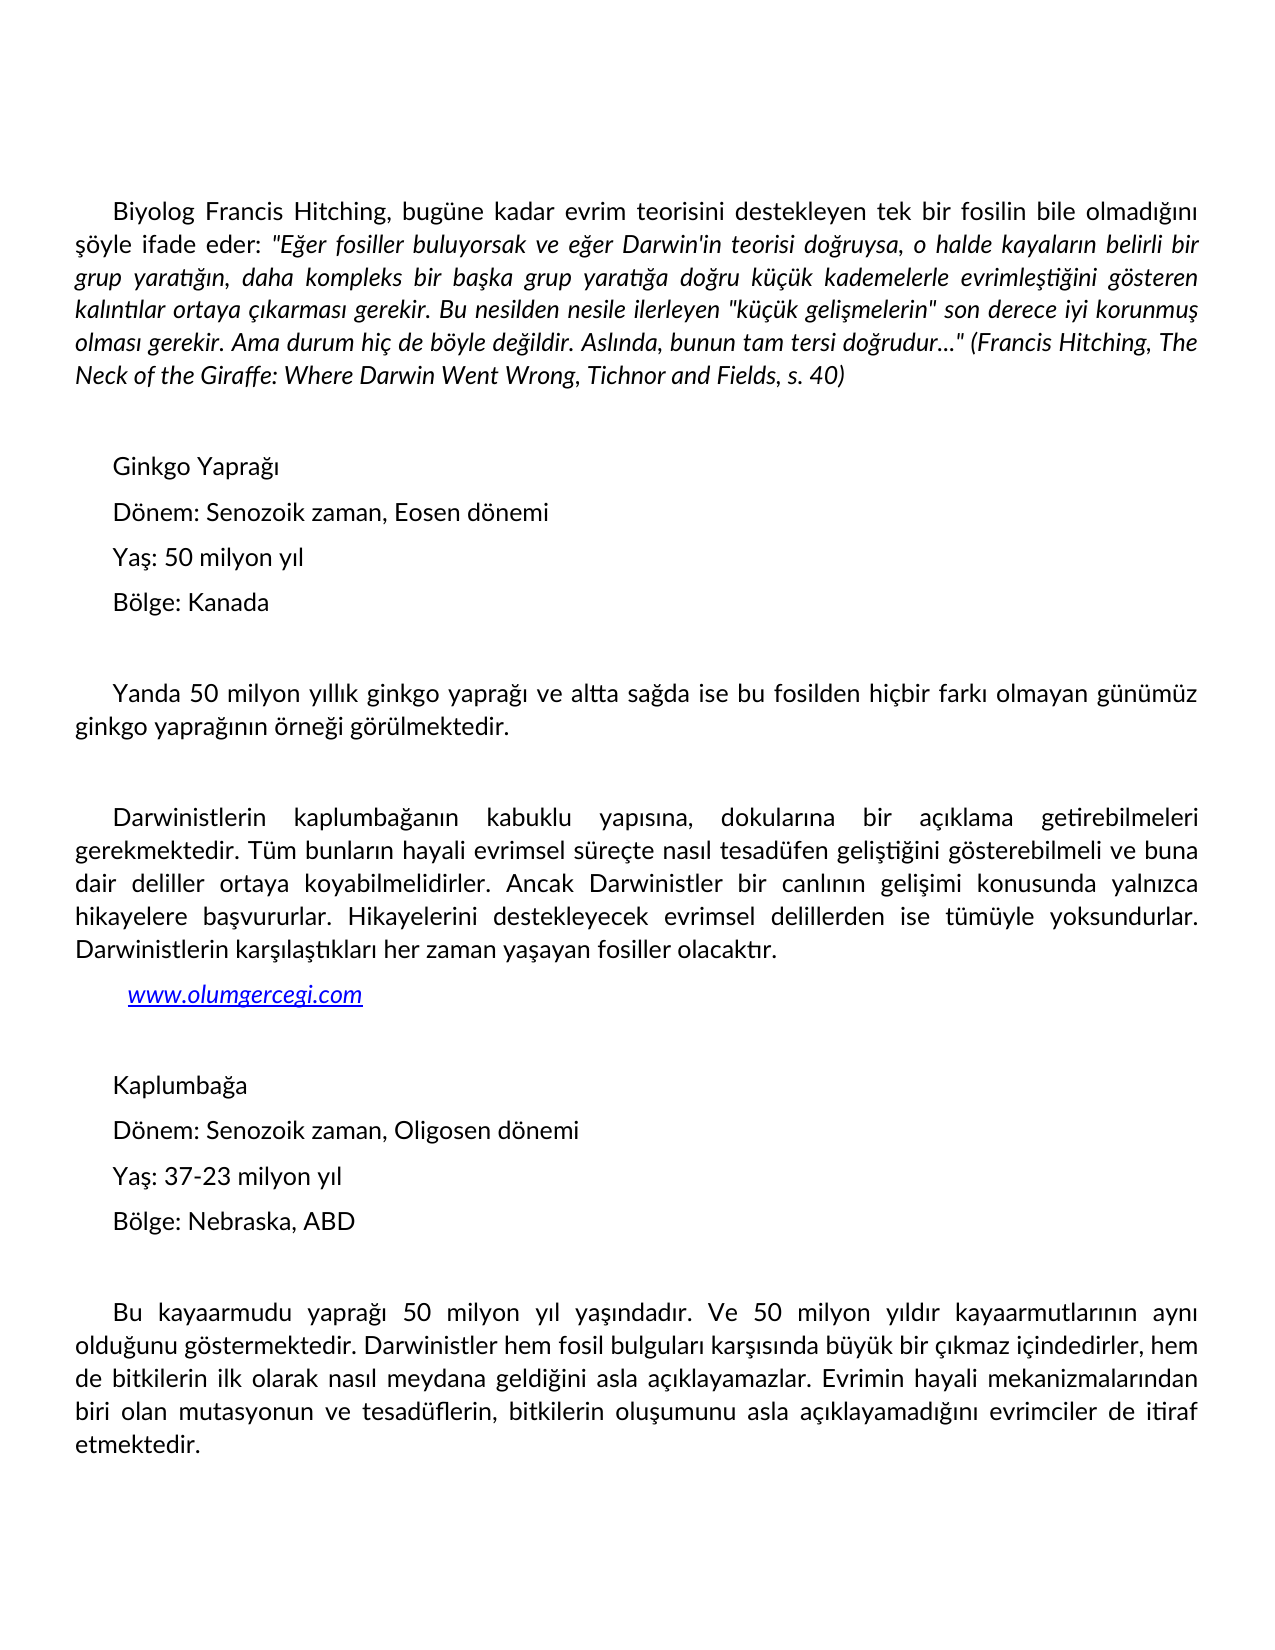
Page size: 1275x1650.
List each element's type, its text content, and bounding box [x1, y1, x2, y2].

text Yanda 50 milyon yıllık ginkgo yaprağı ve altta sağda ise bu fosilden hiçbir farkı olmayan günümüz ginkgo yaprağının örneği görülmektedir. [75, 678, 1200, 741]
text Biyolog Francis Hitching, bugüne kadar evrim teorisini destekleyen tek bir fosilin bile olmadığını şöyle ifade eder: "Eğer fosiller buluyorsak ve eğer Darwin'in teorisi doğruysa, o halde kayaların belirli bir grup yaratığın, daha kompleks bir başka grup yaratığa doğru küçük kademelerle evrimleştiğini gösteren kalıntılar ortaya çıkarması gerekir. Bu nesilden nesile ilerleyen "küçük gelişmelerin" son derece iyi korunmuş olması gerekir. Ama durum hiç de böyle değildir. Aslında, bunun tam tersi doğrudur..." (Francis Hitching, The Neck of the Giraffe: Where Darwin Went Wrong, Tichnor and Fields, s. 40) [75, 195, 1200, 390]
text Yaş: 37-23 milyon yıl [75, 1160, 1200, 1190]
text Kaplumbağa [75, 1069, 1200, 1099]
text Yaş: 50 milyon yıl [75, 542, 1200, 572]
text www.olumgercegi.com [127, 979, 1177, 1009]
text Ginkgo Yaprağı [75, 451, 1200, 481]
text Bölge: Nebraska, ABD [75, 1206, 1200, 1236]
text Dönem: Senozoik zaman, Oligosen dönemi [75, 1115, 1200, 1145]
text Bölge: Kanada [75, 587, 1200, 617]
text Dönem: Senozoik zaman, Eosen dönemi [75, 496, 1200, 526]
text Darwinistlerin kaplumbağanın kabuklu yapısına, dokularına bir açıklama getirebilmeleri gerekmektedir. Tüm bunların hayali evrimsel süreçte nasıl tesadüfen geliştiğini gösterebilmeli ve buna dair deliller ortaya koyabilmelidirler. Ancak Darwinistler bir canlının gelişimi konusunda yalnızca hikayelere başvururlar. Hikayelerini destekleyecek evrimsel delillerden ise tümüyle yoksundurlar. Darwinistlerin karşılaştıkları her zaman yaşayan fosiller olacaktır. [75, 802, 1200, 963]
text Bu kayaarmudu yaprağı 50 milyon yıl yaşındadır. Ve 50 milyon yıldır kayaarmutlarının aynı olduğunu göstermektedir. Darwinistler hem fosil bulguları karşısında büyük bir çıkmaz içindedirler, hem de bitkilerin ilk olarak nasıl meydana geldiğini asla açıklayamazlar. Evrimin hayali mekanizmalarından biri olan mutasyonun ve tesadüflerin, bitkilerin oluşumunu asla açıklayamadığını evrimciler de itiraf etmektedir. [75, 1297, 1200, 1458]
